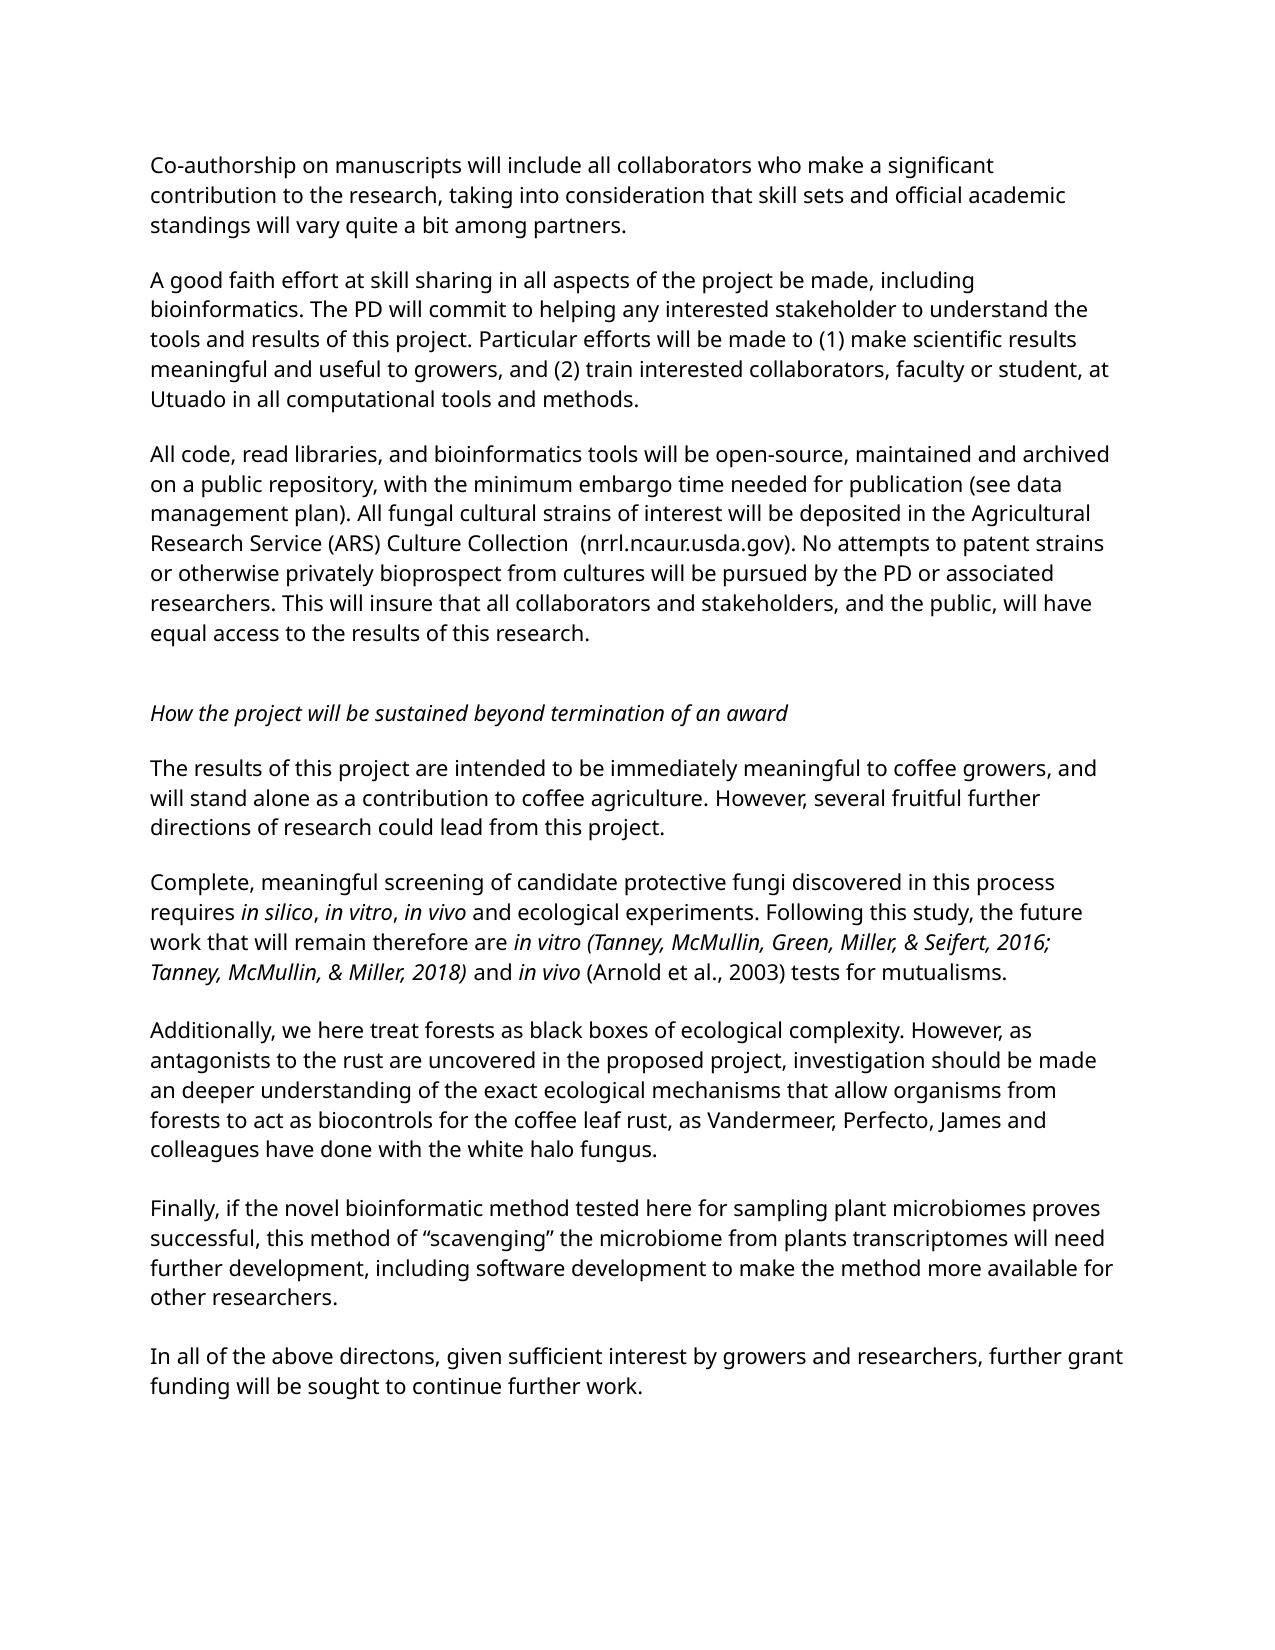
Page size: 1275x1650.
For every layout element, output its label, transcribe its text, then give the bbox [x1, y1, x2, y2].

text In all of the above directons, given sufficient interest by growers and researchers, further grant funding will be sought to continue further work. [150, 1341, 1125, 1400]
text Finally, if the novel bioinformatic method tested here for sampling plant microbiomes proves successful, this method of “scavenging” the microbiome from plants transcriptomes will need further development, including software development to make the method more available for other researchers. [150, 1193, 1125, 1312]
text How the project will be sustained beyond termination of an award [150, 698, 1125, 727]
text A good faith effort at skill sharing in all aspects of the project be made, including bioinformatics. The PD will commit to helping any interested stakeholder to understand the tools and results of this project. Particular efforts will be made to (1) make scientific results meaningful and useful to growers, and (2) train interested collaborators, faculty or student, at Utuado in all computational tools and methods. [150, 264, 1125, 413]
text All code, read libraries, and bioinformatics tools will be open-source, maintained and archived on a public repository, with the minimum embargo time needed for publication (see data management plan). All fungal cultural strains of interest will be deposited in the Agricultural Research Service (ARS) Culture Collection (nrrl.ncaur.usda.gov). No attempts to patent strains or otherwise privately bioprospect from cultures will be pursued by the PD or associated researchers. This will insure that all collaborators and stakeholders, and the public, will have equal access to the results of this research. [150, 439, 1125, 647]
text Additionally, we here treat forests as black boxes of ecological complexity. However, as antagonists to the rust are uncovered in the proposed project, investigation should be made an deeper understanding of the exact ecological mechanisms that allow organisms from forests to act as biocontrols for the coffee leaf rust, as Vandermeer, Perfecto, James and colleagues have done with the white halo fungus. [150, 1015, 1125, 1164]
text Complete, meaningful screening of candidate protective fungi discovered in this process requires in silico, in vitro, in vivo and ecological experiments. Following this study, the future work that will remain therefore are in vitro (Tanney, McMullin, Green, Miller, & Seifert, 2016; Tanney, McMullin, & Miller, 2018) and in vivo (Arnold et al., 2003) tests for mutualisms. [150, 867, 1125, 986]
text The results of this project are intended to be immediately meaningful to coffee growers, and will stand alone as a contribution to coffee agriculture. However, several fruitful further directions of research could lead from this project. [150, 753, 1125, 842]
text Co-authorship on manuscripts will include all collaborators who make a significant contribution to the research, taking into consideration that skill sets and official academic standings will vary quite a bit among partners. [150, 150, 1125, 239]
